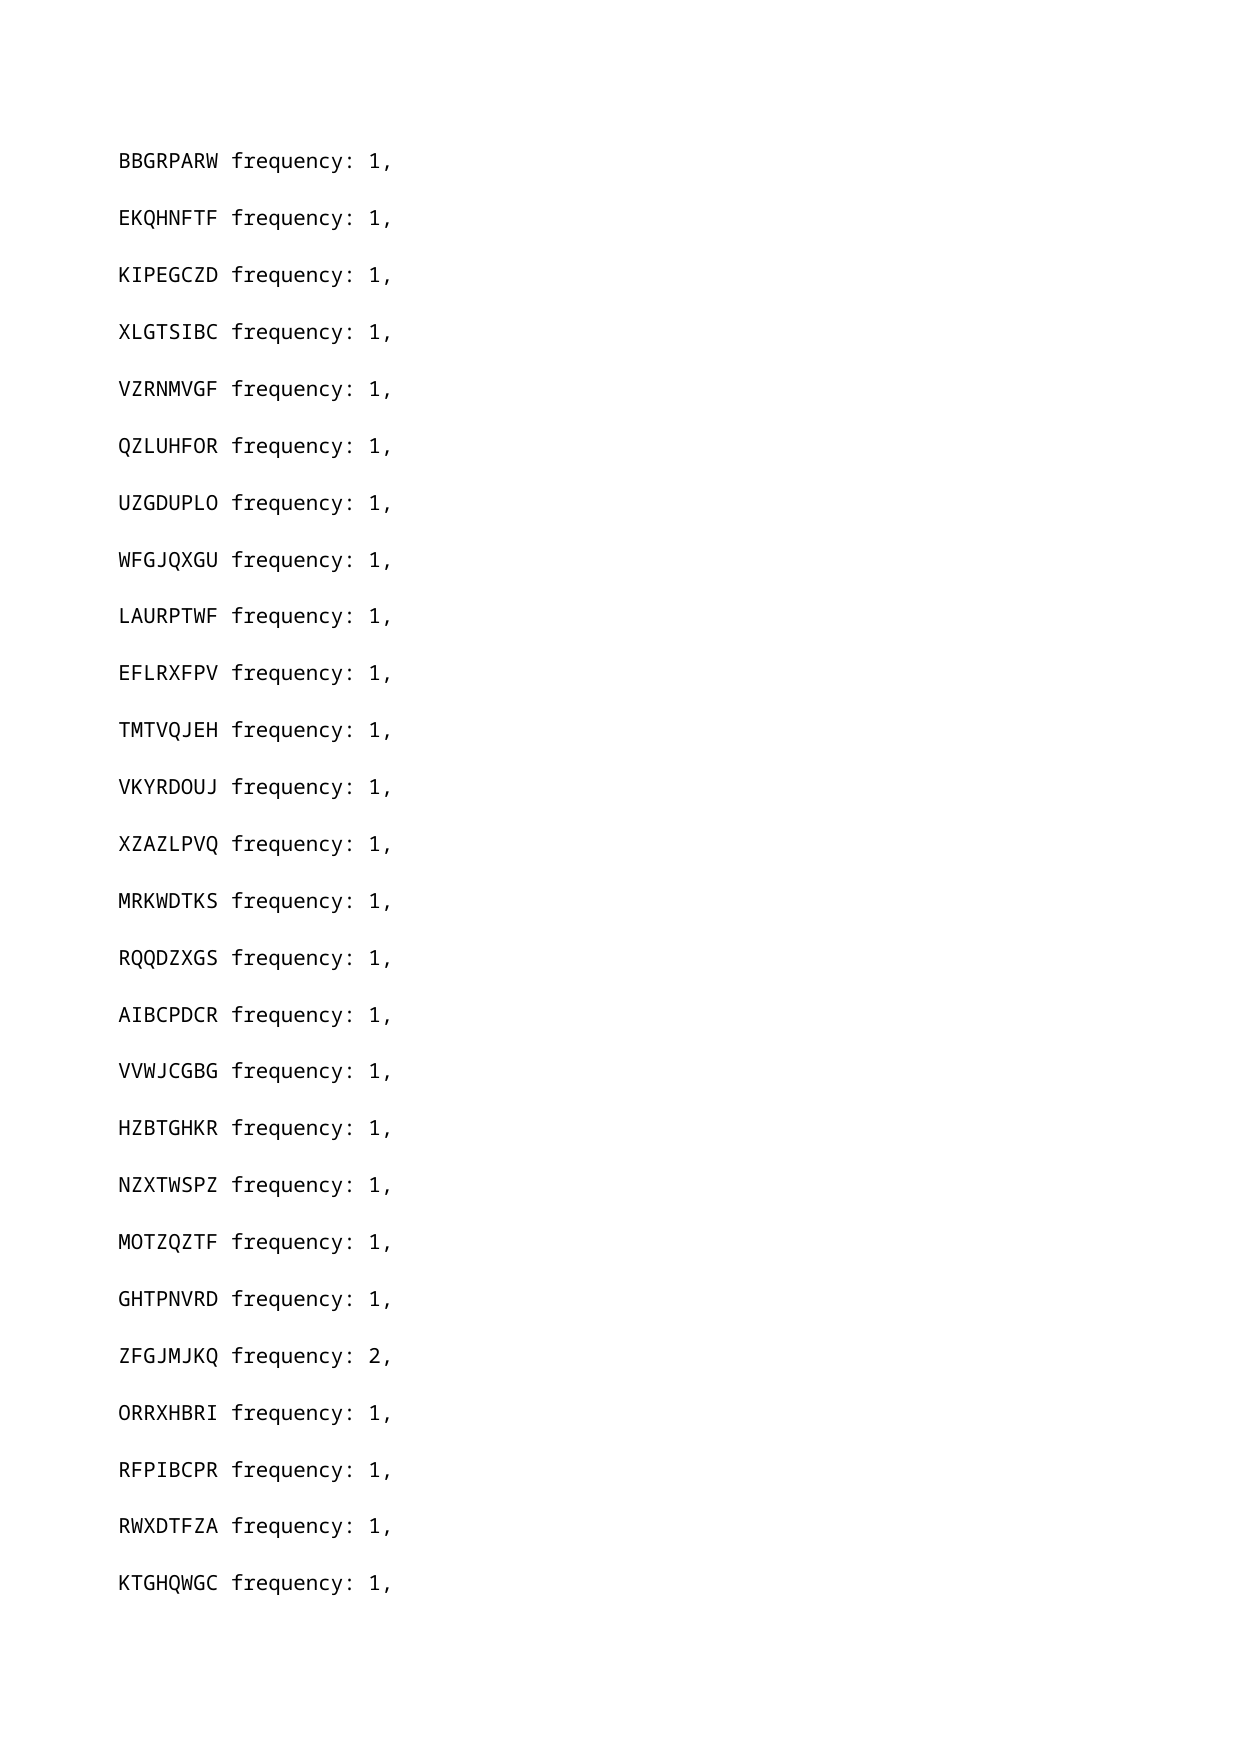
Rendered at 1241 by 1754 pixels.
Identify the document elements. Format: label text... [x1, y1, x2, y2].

text MRKWDTKS frequency: 1, [118, 886, 1122, 914]
text XLGTSIBC frequency: 1, [118, 317, 1122, 346]
text AIBCPDCR frequency: 1, [118, 1000, 1122, 1028]
text VKYRDOUJ frequency: 1, [118, 772, 1122, 801]
text VZRNMVGF frequency: 1, [118, 374, 1122, 402]
text EFLRXFPV frequency: 1, [118, 658, 1122, 687]
text GHTPNVRD frequency: 1, [118, 1284, 1122, 1312]
text LAURPTWF frequency: 1, [118, 602, 1122, 630]
text WFGJQXGU frequency: 1, [118, 545, 1122, 573]
text BBGRPARW frequency: 1, [118, 147, 1122, 175]
text KTGHQWGC frequency: 1, [118, 1568, 1122, 1597]
text RWXDTFZA frequency: 1, [118, 1512, 1122, 1540]
text ZFGJMJKQ frequency: 2, [118, 1341, 1122, 1369]
text RQQDZXGS frequency: 1, [118, 943, 1122, 971]
text NZXTWSPZ frequency: 1, [118, 1170, 1122, 1199]
text QZLUHFOR frequency: 1, [118, 431, 1122, 459]
text XZAZLPVQ frequency: 1, [118, 829, 1122, 857]
text MOTZQZTF frequency: 1, [118, 1227, 1122, 1256]
text EKQHNFTF frequency: 1, [118, 203, 1122, 232]
text VVWJCGBG frequency: 1, [118, 1057, 1122, 1085]
text ORRXHBRI frequency: 1, [118, 1398, 1122, 1426]
text RFPIBCPR frequency: 1, [118, 1455, 1122, 1483]
text TMTVQJEH frequency: 1, [118, 715, 1122, 744]
text UZGDUPLO frequency: 1, [118, 488, 1122, 516]
text HZBTGHKR frequency: 1, [118, 1113, 1122, 1142]
text KIPEGCZD frequency: 1, [118, 260, 1122, 289]
